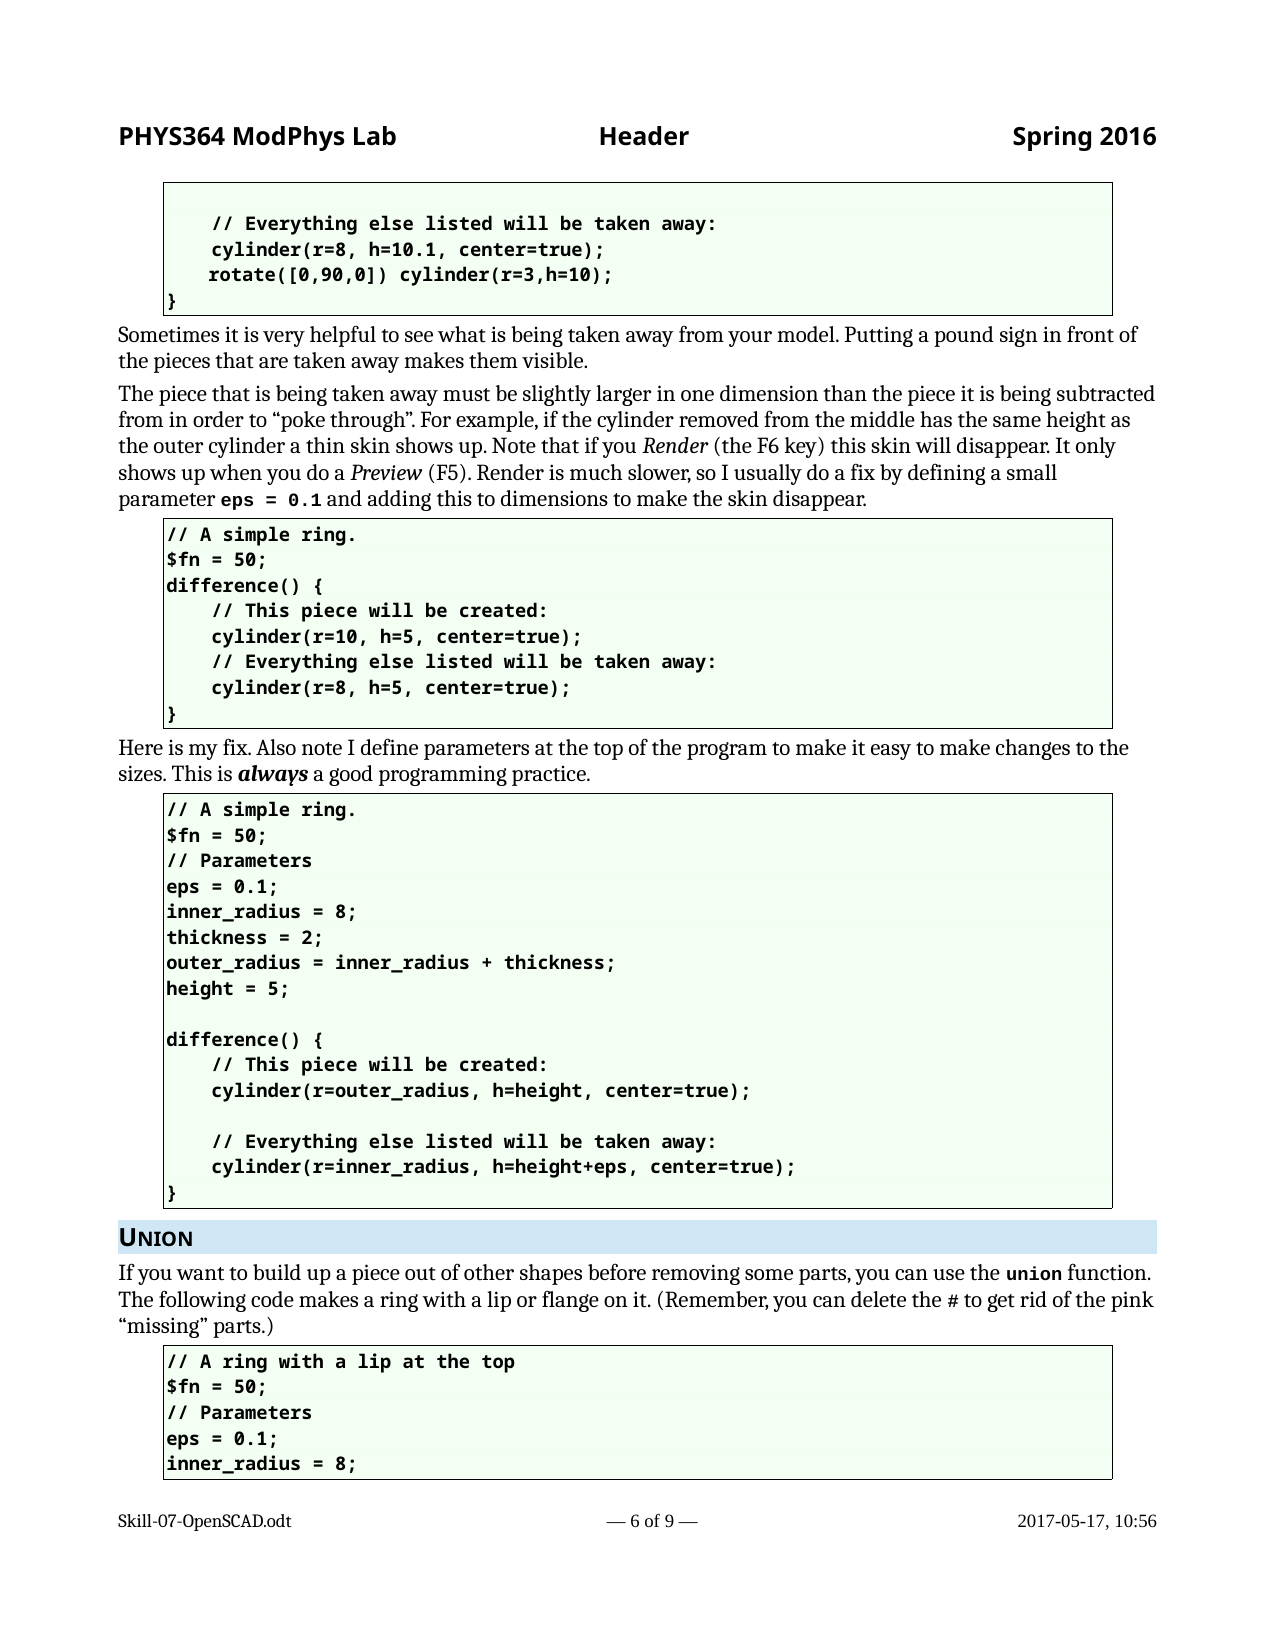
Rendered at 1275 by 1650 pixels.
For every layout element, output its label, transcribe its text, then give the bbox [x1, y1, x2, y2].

text Here is my fix. Also note I define parameters at the top of the program to make it easy to make changes to the sizes. This is always a good programming practice. [118, 734, 1157, 787]
text cylinder(r=8, h=5, center=true); [164, 671, 1112, 697]
subtitle Union [118, 1220, 1157, 1254]
text } [164, 1176, 1112, 1208]
text The piece that is being taken away must be slightly larger in one dimension than the piece it is being subtracted from in order to “poke through”. For example, if the cylinder removed from the middle has the same height as the outer cylinder a thin skin shows up. Note that if you Render (the F6 key) this skin will disappear. It only shows up when you do a Preview (F5). Render is much slower, so I usually do a fix by defining a small parameter eps = 0.1 and adding this to dimensions to make the skin disappear. [118, 380, 1157, 512]
text // Everything else listed will be taken away: [164, 646, 1112, 671]
text difference() { [164, 1023, 1112, 1048]
text If you want to build up a piece out of other shapes before removing some parts, you can use the union function. The following code makes a ring with a lip or flange on it. (Remember, you can delete the # to get rid of the pink “missing” parts.) [118, 1260, 1157, 1339]
text // A simple ring. [164, 794, 1112, 819]
text } [164, 697, 1112, 728]
text } [164, 284, 1112, 315]
text difference() { [164, 569, 1112, 595]
text thickness = 2; [164, 921, 1112, 946]
text // This piece will be created: [164, 1048, 1112, 1074]
text // Everything else listed will be taken away: [164, 1125, 1112, 1151]
text inner_radius = 8; [164, 1447, 1112, 1479]
text cylinder(r=inner_radius, h=height+eps, center=true); [164, 1151, 1112, 1176]
text // This piece will be created: [164, 595, 1112, 620]
text $fn = 50; [164, 1371, 1112, 1396]
text // Everything else listed will be taken away: [164, 207, 1112, 233]
text cylinder(r=8, h=10.1, center=true); [164, 233, 1112, 258]
text // A ring with a lip at the top [164, 1346, 1112, 1371]
text height = 5; [164, 972, 1112, 997]
text $fn = 50; [164, 819, 1112, 844]
text rotate([0,90,0]) cylinder(r=3,h=10); [164, 258, 1112, 284]
text cylinder(r=outer_radius, h=height, center=true); [164, 1074, 1112, 1099]
text eps = 0.1; [164, 1422, 1112, 1447]
text inner_radius = 8; [164, 895, 1112, 921]
text // A simple ring. [164, 519, 1112, 544]
text Sometimes it is very helpful to see what is being taken away from your model. Putting a pound sign in front of the pieces that are taken away makes them visible. [118, 322, 1157, 374]
text cylinder(r=10, h=5, center=true); [164, 620, 1112, 646]
text // Parameters [164, 1396, 1112, 1422]
text $fn = 50; [164, 544, 1112, 569]
text // Parameters [164, 844, 1112, 870]
text eps = 0.1; [164, 870, 1112, 895]
text outer_radius = inner_radius + thickness; [164, 946, 1112, 972]
